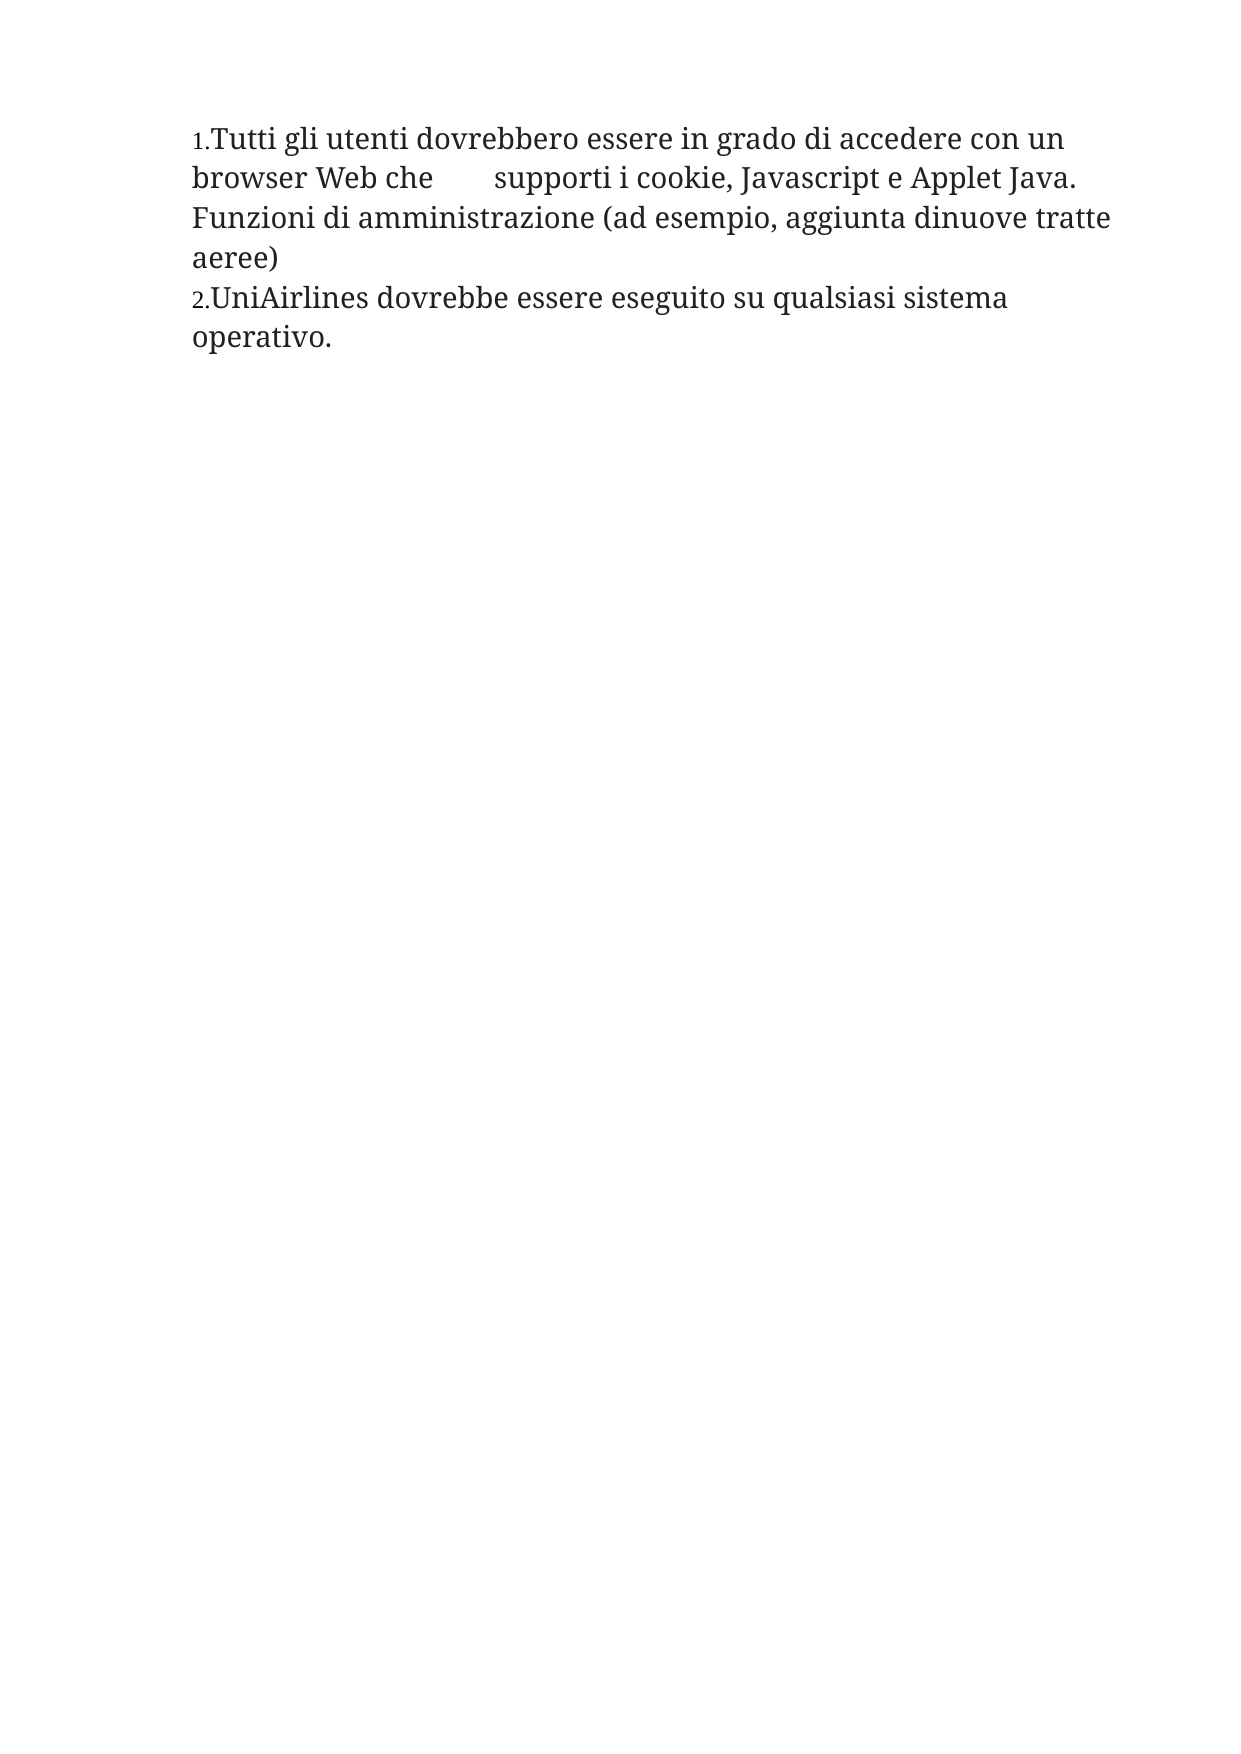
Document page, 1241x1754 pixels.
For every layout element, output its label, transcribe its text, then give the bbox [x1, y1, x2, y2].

list Tutti gli utenti dovrebbero essere in grado di accedere con un browser Web che supporti i cookie, Javascript e Applet Java. Funzioni di amministrazione (ad esempio, aggiunta dinuove tratte aeree) [192, 118, 1122, 277]
list UniAirlines dovrebbe essere eseguito su qualsiasi sistema operativo. [192, 277, 1122, 356]
